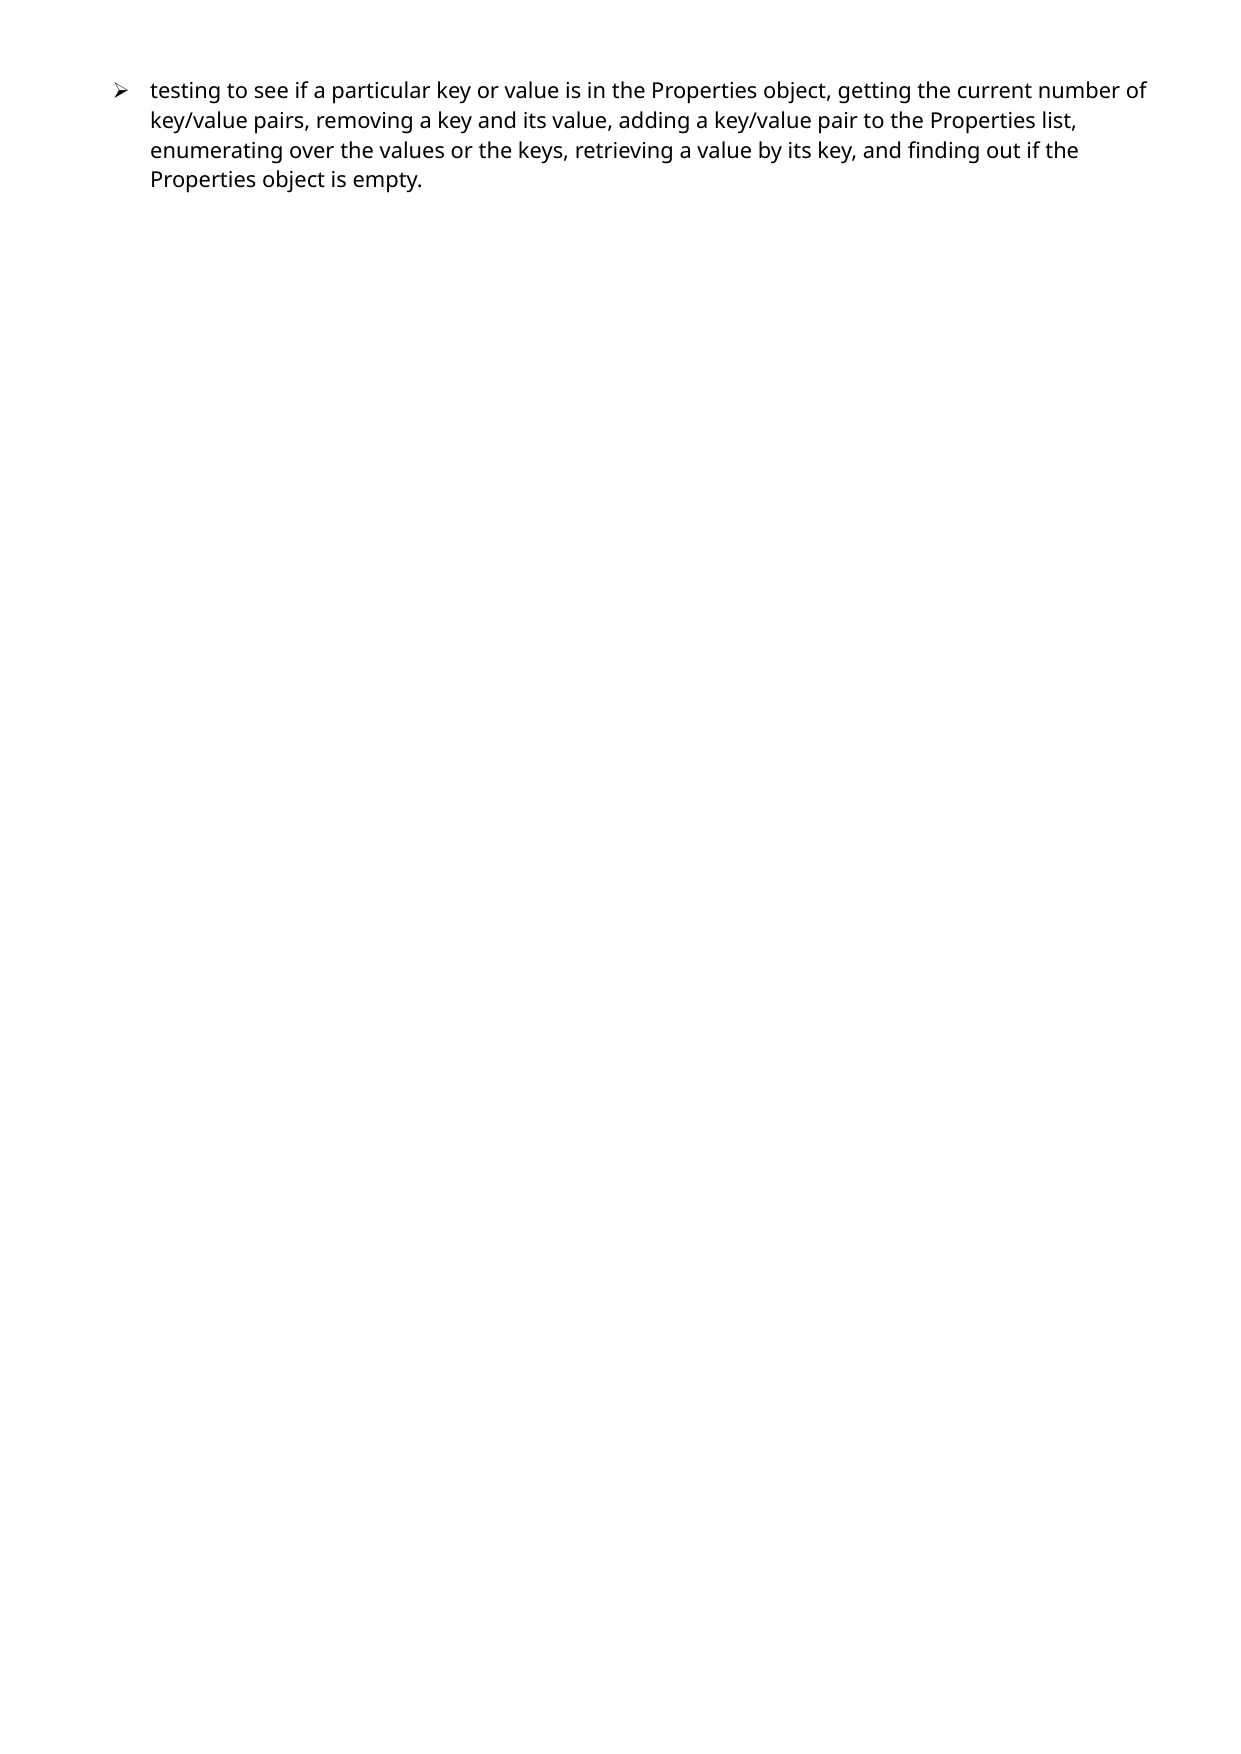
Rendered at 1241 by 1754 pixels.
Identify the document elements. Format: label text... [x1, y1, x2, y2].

list testing to see if a particular key or value is in the Properties object, getting the current number of key/value pairs, removing a key and its value, adding a key/value pair to the Properties list, enumerating over the values or the keys, retrieving a value by its key, and finding out if the Properties object is empty. [112, 75, 1166, 194]
